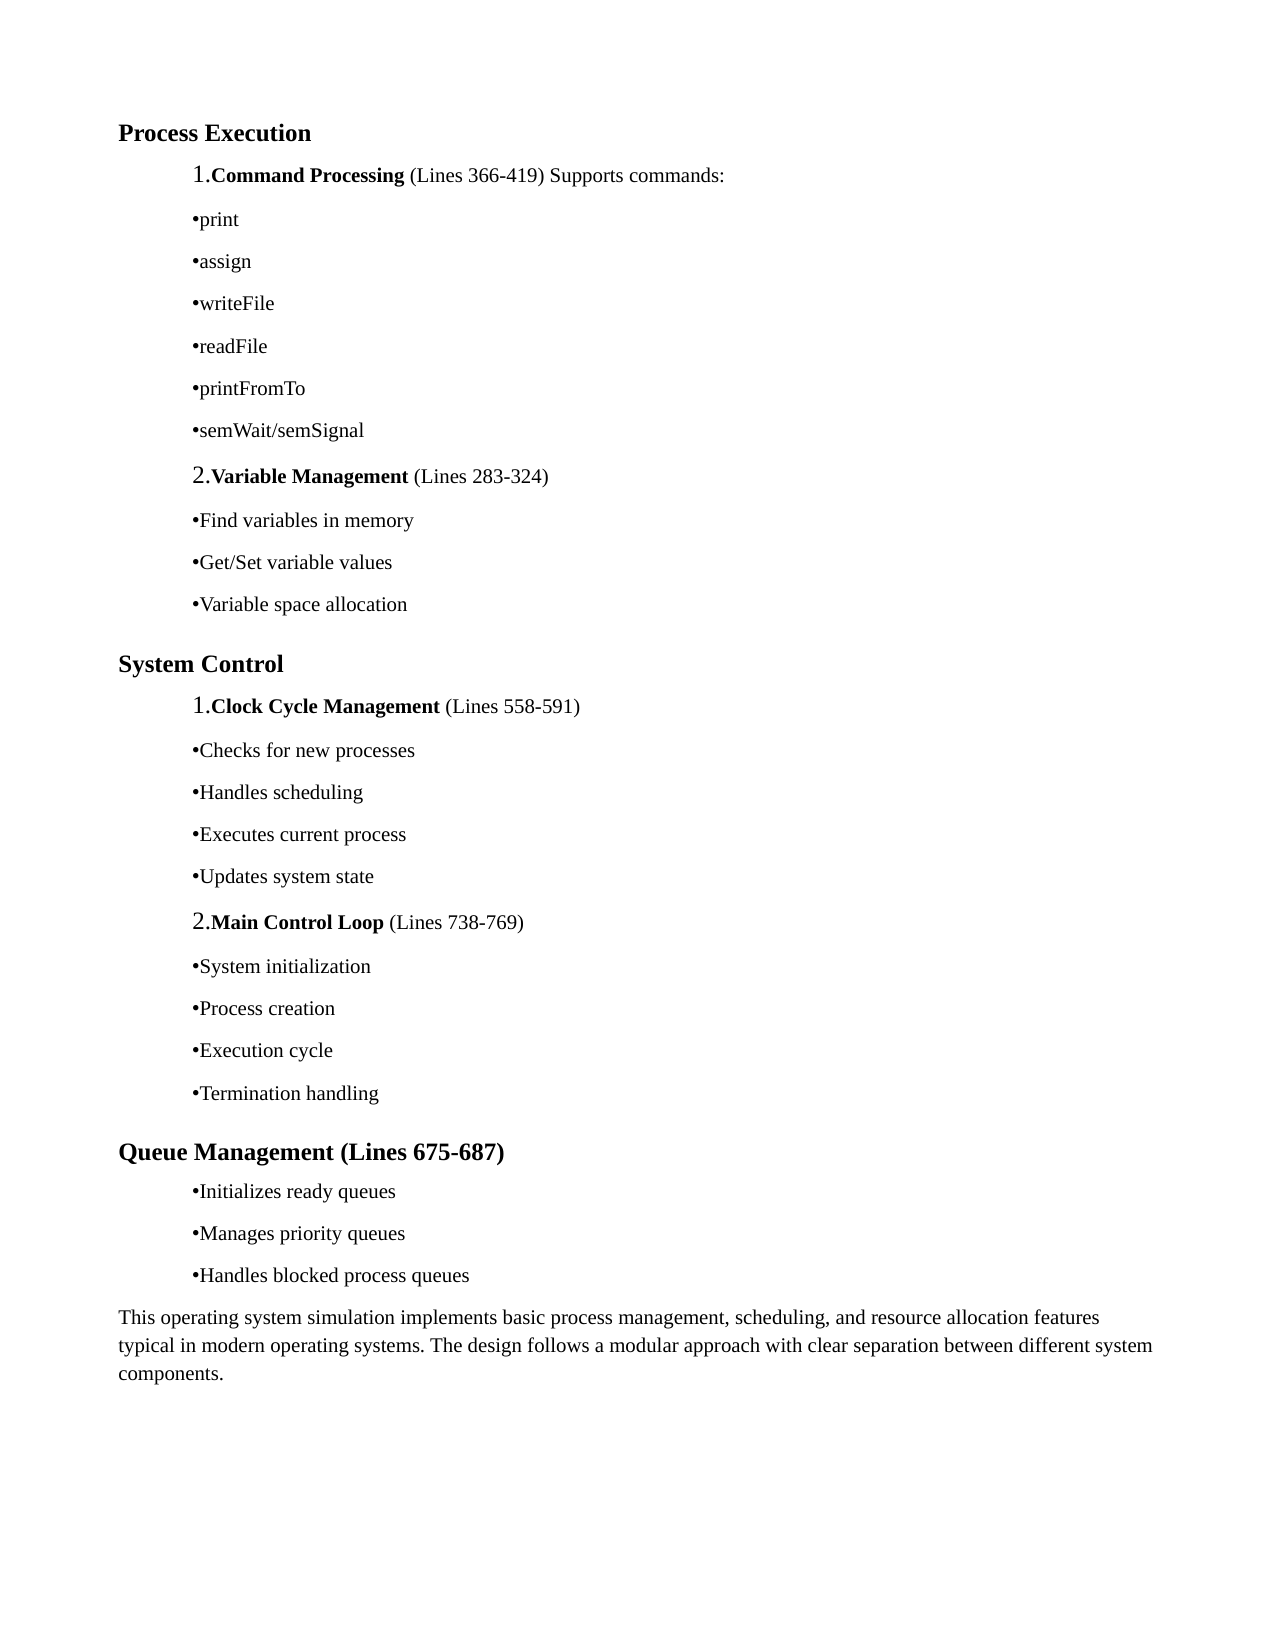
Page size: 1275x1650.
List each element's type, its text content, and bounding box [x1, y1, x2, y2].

list Clock Cycle Management (Lines 558-591) [118, 690, 1157, 719]
list Executes current process [118, 822, 1157, 846]
subtitle System Control [118, 649, 1157, 678]
list print [118, 207, 1157, 231]
list readFile [118, 333, 1157, 358]
list printFromTo [118, 376, 1157, 400]
list System initialization [118, 954, 1157, 978]
list Command Processing (Lines 366-419) Supports commands: [118, 159, 1157, 188]
list Checks for new processes [118, 738, 1157, 762]
list Process creation [118, 996, 1157, 1020]
list Handles blocked process queues [118, 1263, 1157, 1287]
list writeFile [118, 291, 1157, 315]
text This operating system simulation implements basic process management, scheduling, and resource allocation features typical in modern operating systems. The design follows a modular approach with clear separation between different system components. [118, 1305, 1157, 1384]
subtitle Queue Management (Lines 675-687) [118, 1137, 1157, 1166]
subtitle Process Execution [118, 118, 1157, 147]
list Main Control Loop (Lines 738-769) [118, 906, 1157, 935]
list Variable space allocation [118, 592, 1157, 616]
list semWait/semSignal [118, 418, 1157, 442]
list Execution cycle [118, 1038, 1157, 1062]
list Manages priority queues [118, 1221, 1157, 1245]
list Find variables in memory [118, 508, 1157, 532]
list Handles scheduling [118, 780, 1157, 804]
list Get/Set variable values [118, 550, 1157, 574]
list Initializes ready queues [118, 1179, 1157, 1203]
list Updates system state [118, 864, 1157, 888]
list Variable Management (Lines 283-324) [118, 460, 1157, 489]
list assign [118, 249, 1157, 273]
list Termination handling [118, 1081, 1157, 1105]
